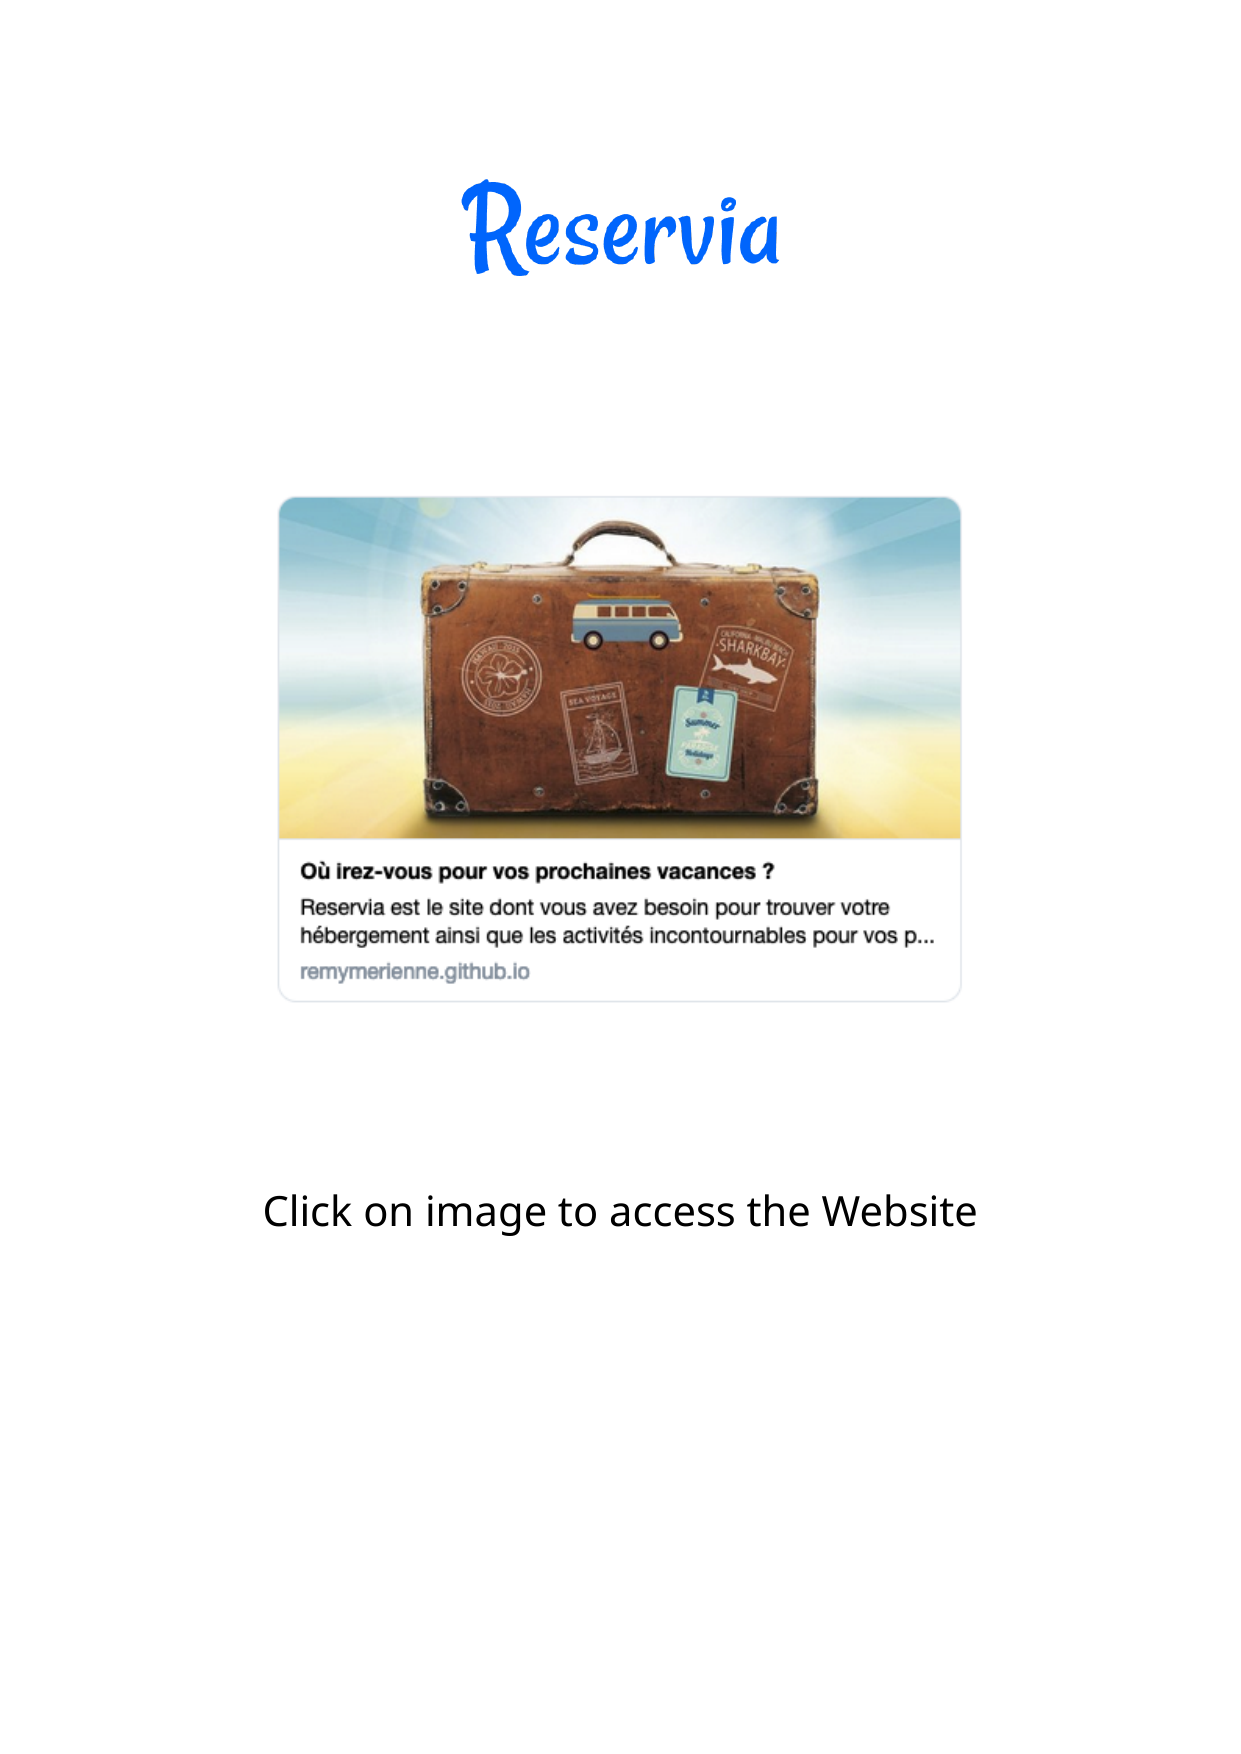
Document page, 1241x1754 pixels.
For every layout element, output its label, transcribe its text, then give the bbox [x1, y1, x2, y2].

picture [267, 487, 973, 1012]
picture [458, 151, 782, 303]
text Click on image to access the Website [118, 1182, 1122, 1239]
